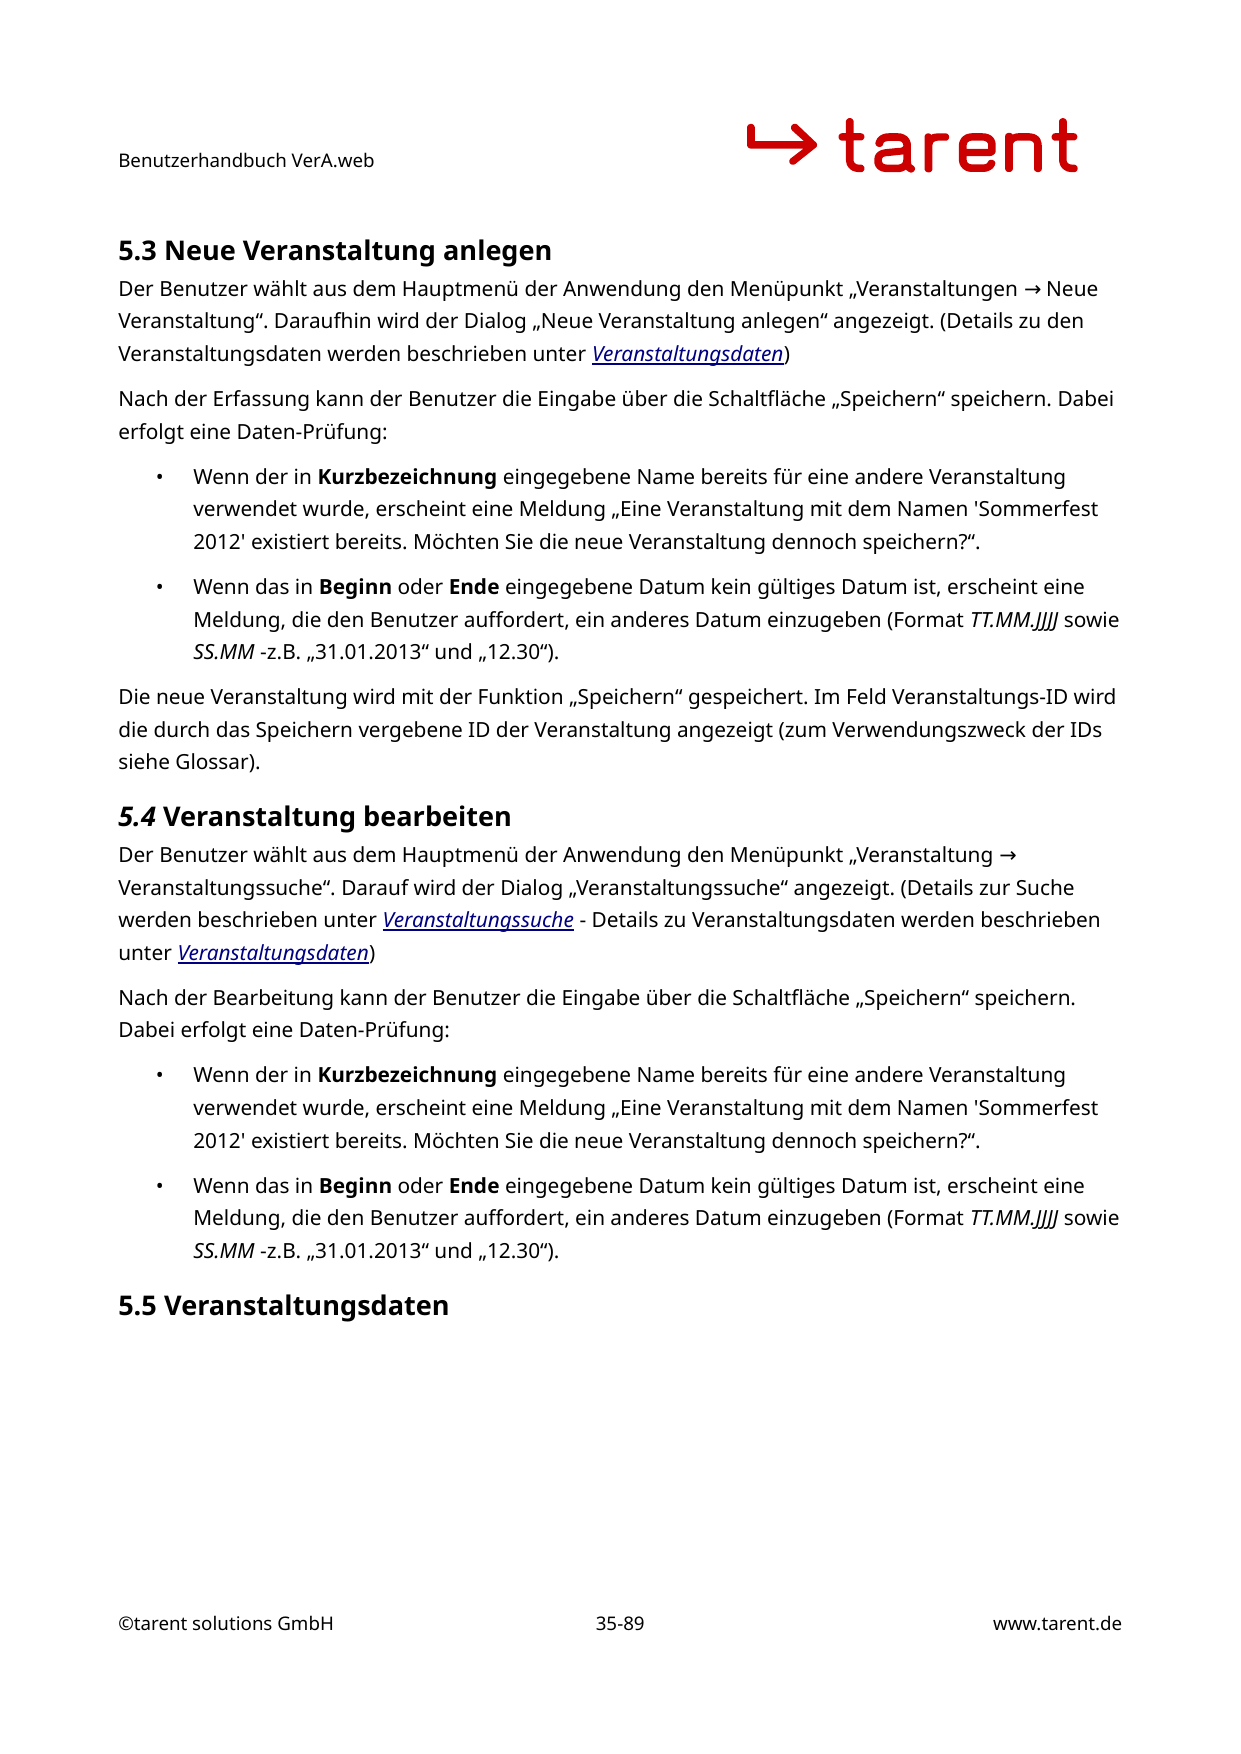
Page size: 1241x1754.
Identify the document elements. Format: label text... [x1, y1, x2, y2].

text Die neue Veranstaltung wird mit der Funktion „Speichern“ gespeichert. Im Feld Veranstaltungs-ID wird die durch das Speichern vergebene ID der Veranstaltung angezeigt (zum Verwendungszweck der IDs siehe Glossar). [118, 682, 1122, 776]
subtitle Veranstaltungsdaten [118, 1286, 1122, 1323]
subtitle Veranstaltung bearbeiten [118, 798, 1122, 835]
list Wenn das in Beginn oder Ende eingegebene Datum kein gültiges Datum ist, erscheint eine Meldung, die den Benutzer auffordert, ein anderes Datum einzugeben (Format TT.MM.JJJJ sowie SS.MM -z.B. „31.01.2013“ und „12.30“). [156, 1171, 1122, 1264]
text Der Benutzer wählt aus dem Hauptmenü der Anwendung den Menüpunkt „Veranstaltung → Veranstaltungssuche“. Darauf wird der Dialog „Veranstaltungssuche“ angezeigt. (Details zur Suche werden beschrieben unter Veranstaltungssuche - Details zu Veranstaltungsdaten werden beschrieben unter Veranstaltungsdaten) [118, 840, 1122, 966]
text Nach der Erfassung kann der Benutzer die Eingabe über die Schaltfläche „Speichern“ speichern. Dabei erfolgt eine Daten-Prüfung: [118, 384, 1122, 445]
list Wenn der in Kurzbezeichnung eingegebene Name bereits für eine andere Veranstaltung verwendet wurde, erscheint eine Meldung „Eine Veranstaltung mit dem Namen 'Sommerfest 2012' existiert bereits. Möchten Sie die neue Veranstaltung dennoch speichern?“. [156, 462, 1122, 556]
list Wenn der in Kurzbezeichnung eingegebene Name bereits für eine andere Veranstaltung verwendet wurde, erscheint eine Meldung „Eine Veranstaltung mit dem Namen 'Sommerfest 2012' existiert bereits. Möchten Sie die neue Veranstaltung dennoch speichern?“. [156, 1061, 1122, 1154]
list Wenn das in Beginn oder Ende eingegebene Datum kein gültiges Datum ist, erscheint eine Meldung, die den Benutzer auffordert, ein anderes Datum einzugeben (Format TT.MM.JJJJ sowie SS.MM -z.B. „31.01.2013“ und „12.30“). [156, 572, 1122, 666]
text Der Benutzer wählt aus dem Hauptmenü der Anwendung den Menüpunkt „Veranstaltungen → Neue Veranstaltung“. Daraufhin wird der Dialog „Neue Veranstaltung anlegen“ angezeigt. (Details zu den Veranstaltungsdaten werden beschrieben unter Veranstaltungsdaten) [118, 274, 1122, 368]
subtitle Neue Veranstaltung anlegen [118, 232, 1122, 268]
text Nach der Bearbeitung kann der Benutzer die Eingabe über die Schaltfläche „Speichern“ speichern. Dabei erfolgt eine Daten-Prüfung: [118, 983, 1122, 1044]
